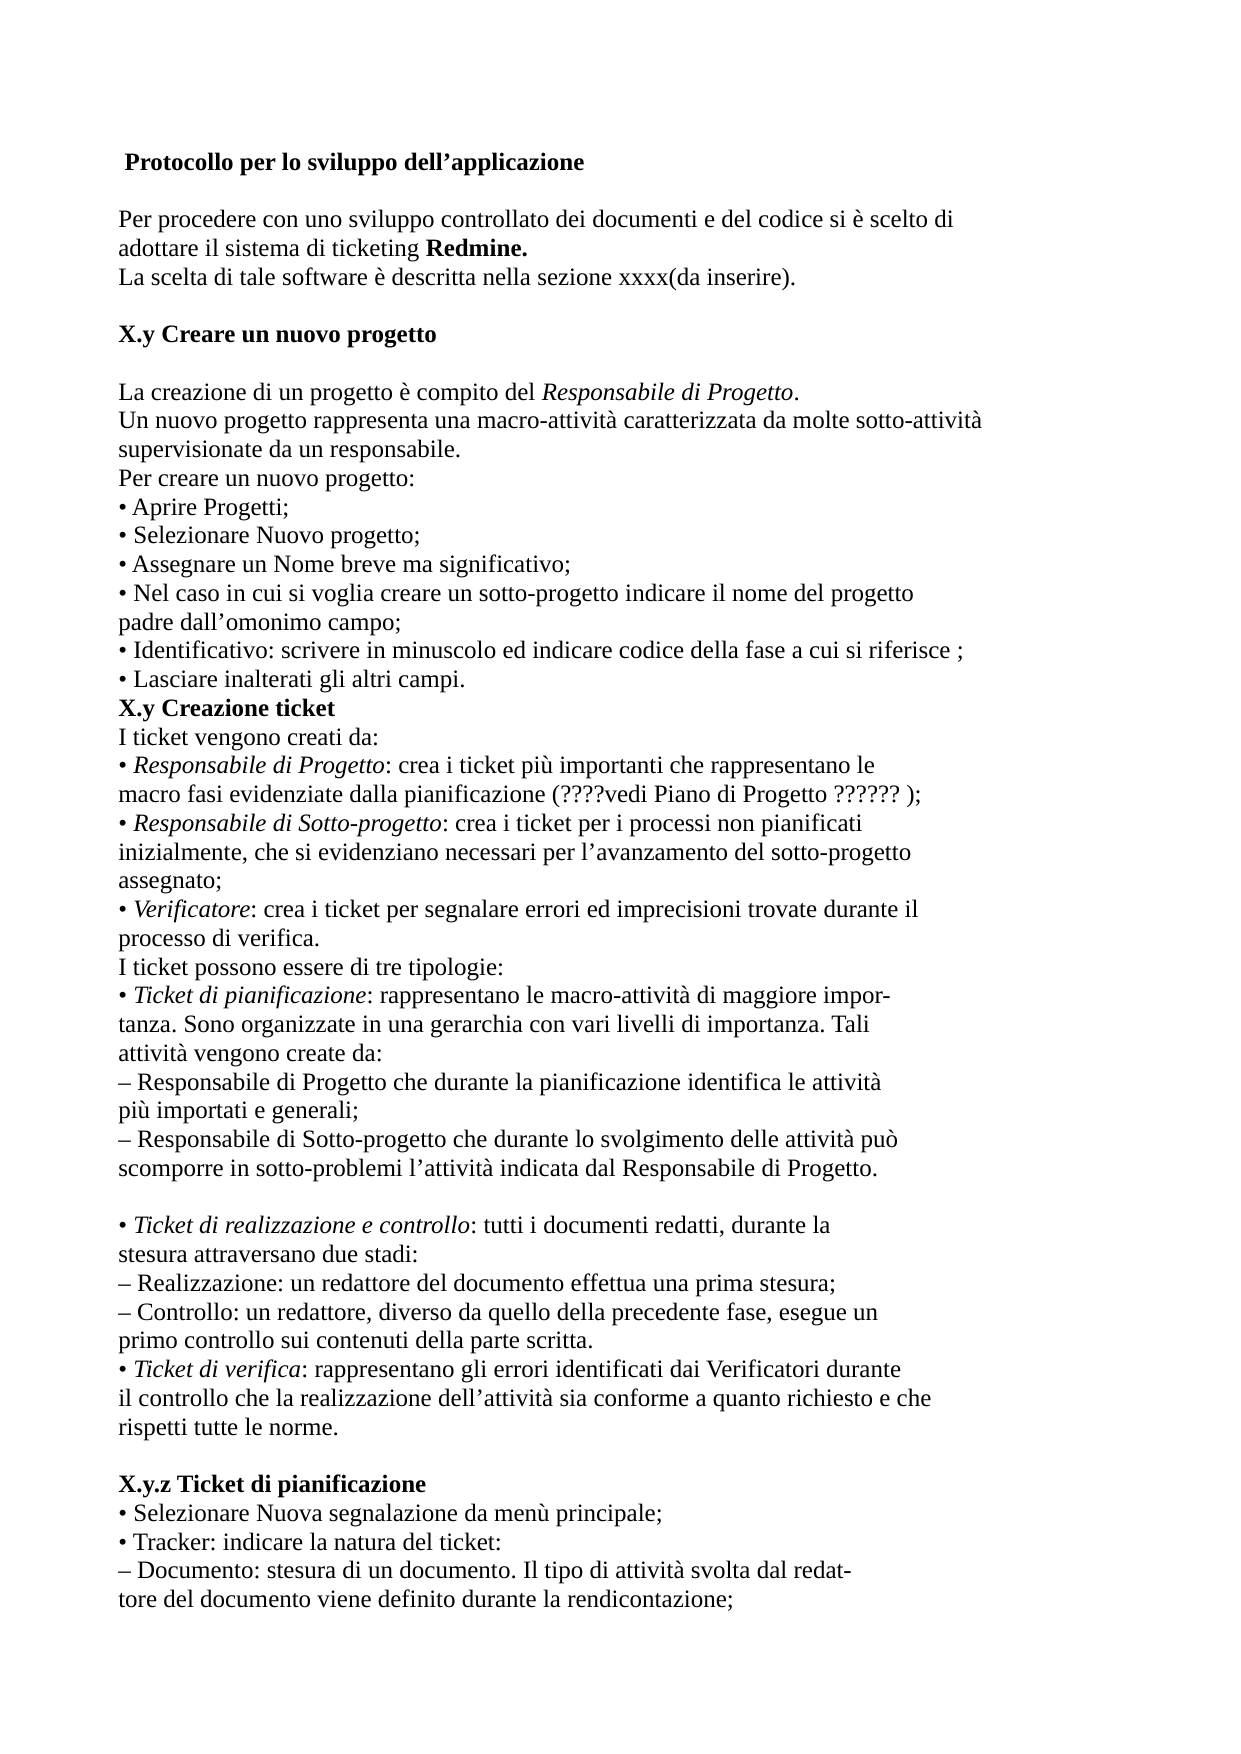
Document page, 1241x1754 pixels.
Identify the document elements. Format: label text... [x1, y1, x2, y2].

text – Responsabile di Sotto-progetto che durante lo svolgimento delle attività può [118, 1124, 1122, 1153]
text tore del documento viene definito durante la rendicontazione; [118, 1584, 1122, 1613]
text – Realizzazione: un redattore del documento effettua una prima stesura; [118, 1268, 1122, 1297]
text Un nuovo progetto rappresenta una macro-attività caratterizzata da molte sotto-attività [118, 406, 1122, 434]
text processo di verifica. [118, 923, 1122, 952]
text primo controllo sui contenuti della parte scritta. [118, 1326, 1122, 1354]
text • Lasciare inalterati gli altri campi. [118, 664, 1122, 693]
text X.y Creazione ticket [118, 693, 1122, 722]
text attività vengono create da: [118, 1038, 1122, 1067]
text La creazione di un progetto è compito del Responsabile di Progetto. [118, 377, 1122, 406]
text I ticket possono essere di tre tipologie: [118, 952, 1122, 981]
text • Ticket di pianificazione: rappresentano le macro-attività di maggiore impor- [118, 981, 1122, 1009]
text • Responsabile di Progetto: crea i ticket più importanti che rappresentano le [118, 751, 1122, 779]
text – Documento: stesura di un documento. Il tipo di attività svolta dal redat- [118, 1556, 1122, 1584]
text X.y Creare un nuovo progetto [118, 319, 1122, 348]
text rispetti tutte le norme. [118, 1412, 1122, 1441]
text tanza. Sono organizzate in una gerarchia con vari livelli di importanza. Tali [118, 1009, 1122, 1038]
text • Verificatore: crea i ticket per segnalare errori ed imprecisioni trovate durante il [118, 894, 1122, 923]
text • Selezionare Nuova segnalazione da menù principale; [118, 1498, 1122, 1527]
text • Responsabile di Sotto-progetto: crea i ticket per i processi non pianificati [118, 808, 1122, 837]
text il controllo che la realizzazione dell’attività sia conforme a quanto richiesto e che [118, 1383, 1122, 1412]
text inizialmente, che si evidenziano necessari per l’avanzamento del sotto-progetto [118, 837, 1122, 866]
text scomporre in sotto-problemi l’attività indicata dal Responsabile di Progetto. [118, 1153, 1122, 1182]
text Per procedere con uno sviluppo controllato dei documenti e del codice si è scelto di [118, 204, 1122, 233]
text • Selezionare Nuovo progetto; [118, 521, 1122, 549]
text La scelta di tale software è descritta nella sezione xxxx(da inserire). [118, 262, 1122, 291]
text stesura attraversano due stadi: [118, 1239, 1122, 1268]
text padre dall’omonimo campo; [118, 607, 1122, 636]
text più importati e generali; [118, 1096, 1122, 1124]
text X.y.z Ticket di pianificazione [118, 1469, 1122, 1498]
text • Aprire Progetti; [118, 492, 1122, 521]
text • Ticket di realizzazione e controllo: tutti i documenti redatti, durante la [118, 1211, 1122, 1239]
text supervisionate da un responsabile. [118, 434, 1122, 463]
text • Ticket di verifica: rappresentano gli errori identificati dai Verificatori durante [118, 1354, 1122, 1383]
text • Tracker: indicare la natura del ticket: [118, 1527, 1122, 1556]
text • Identificativo: scrivere in minuscolo ed indicare codice della fase a cui si riferisce ; [118, 636, 1122, 664]
text macro fasi evidenziate dalla pianificazione (????vedi Piano di Progetto ?????? ); [118, 779, 1122, 808]
text Protocollo per lo sviluppo dell’applicazione [118, 147, 1122, 176]
text Per creare un nuovo progetto: [118, 463, 1122, 492]
text • Assegnare un Nome breve ma significativo; [118, 549, 1122, 578]
text adottare il sistema di ticketing Redmine. [118, 233, 1122, 262]
text I ticket vengono creati da: [118, 722, 1122, 751]
text • Nel caso in cui si voglia creare un sotto-progetto indicare il nome del progetto [118, 578, 1122, 607]
text – Controllo: un redattore, diverso da quello della precedente fase, esegue un [118, 1297, 1122, 1326]
text assegnato; [118, 866, 1122, 894]
text – Responsabile di Progetto che durante la pianificazione identifica le attività [118, 1067, 1122, 1096]
